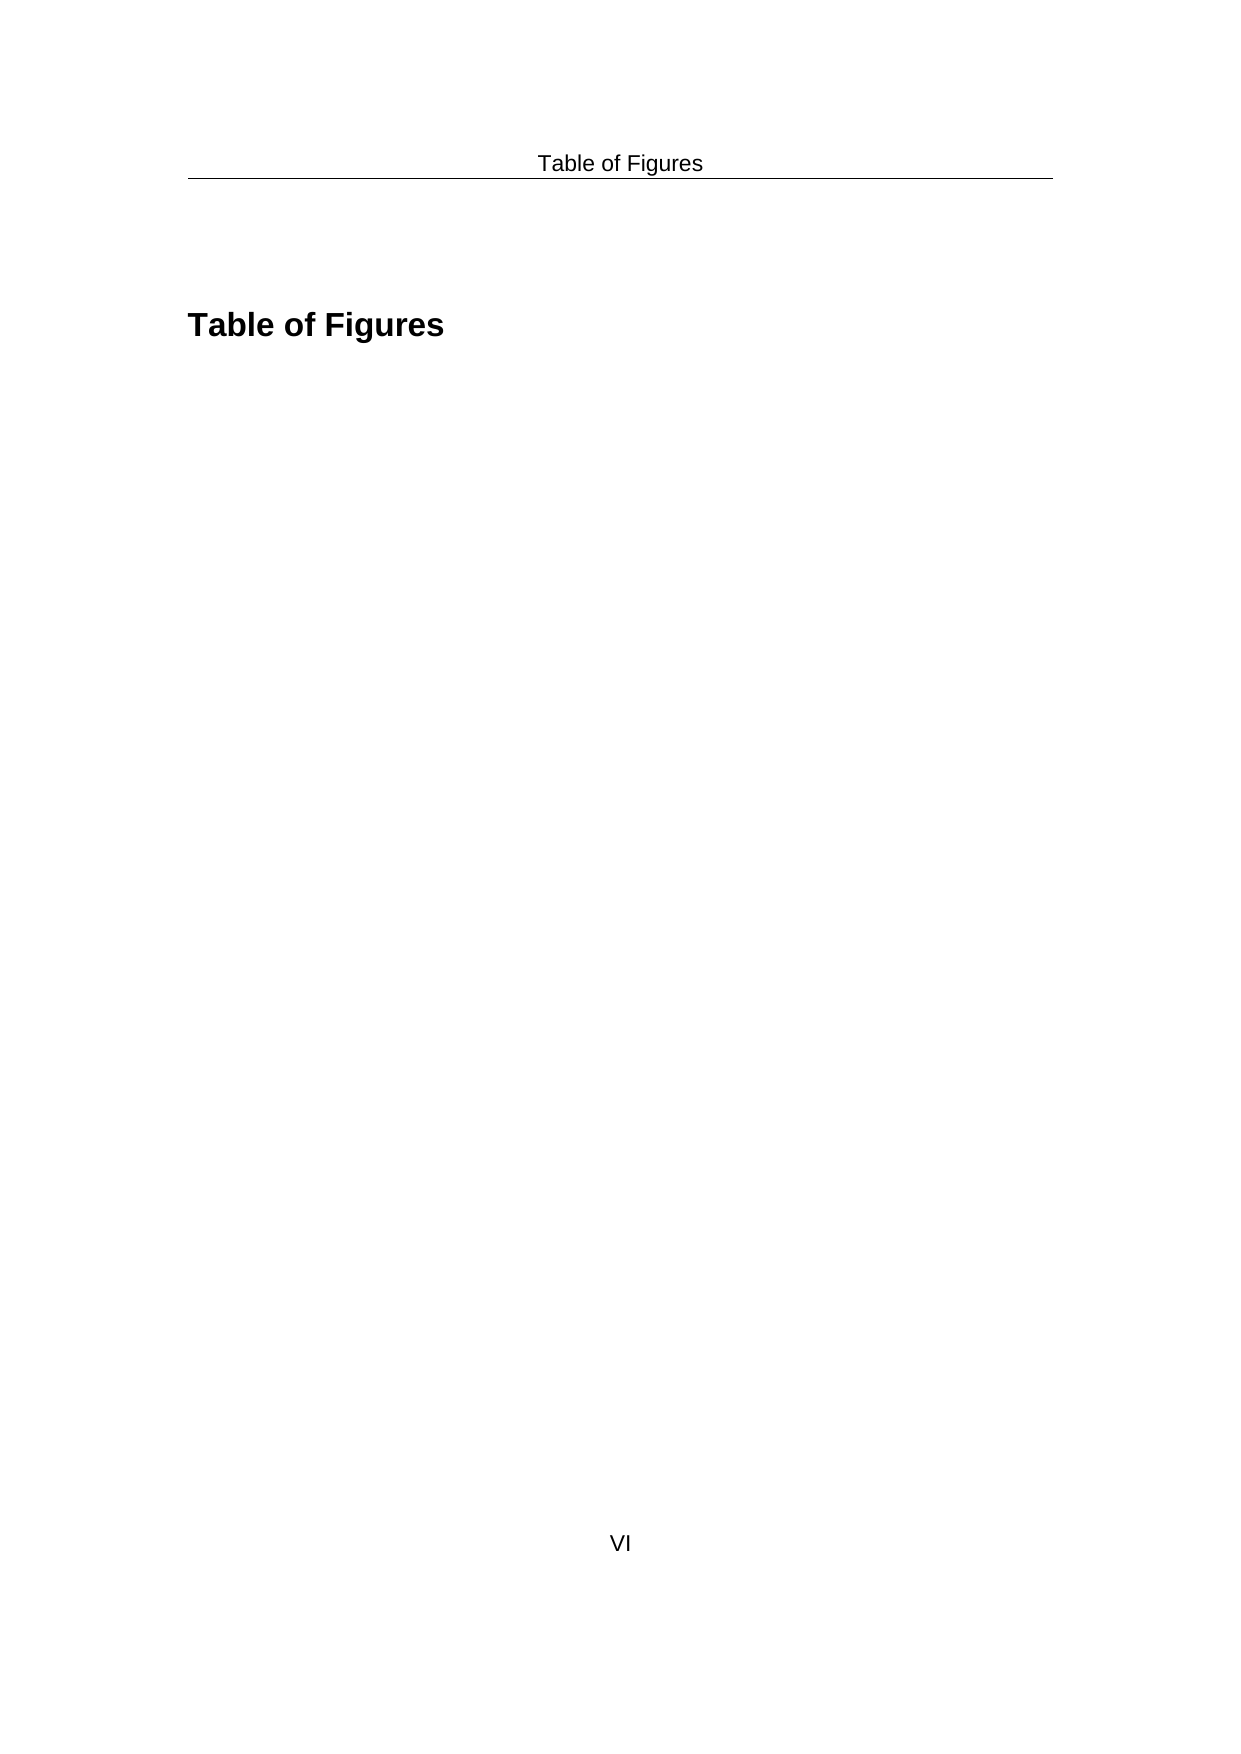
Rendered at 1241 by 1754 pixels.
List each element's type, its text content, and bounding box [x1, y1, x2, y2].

subtitle Table of Figures [187, 305, 1053, 343]
